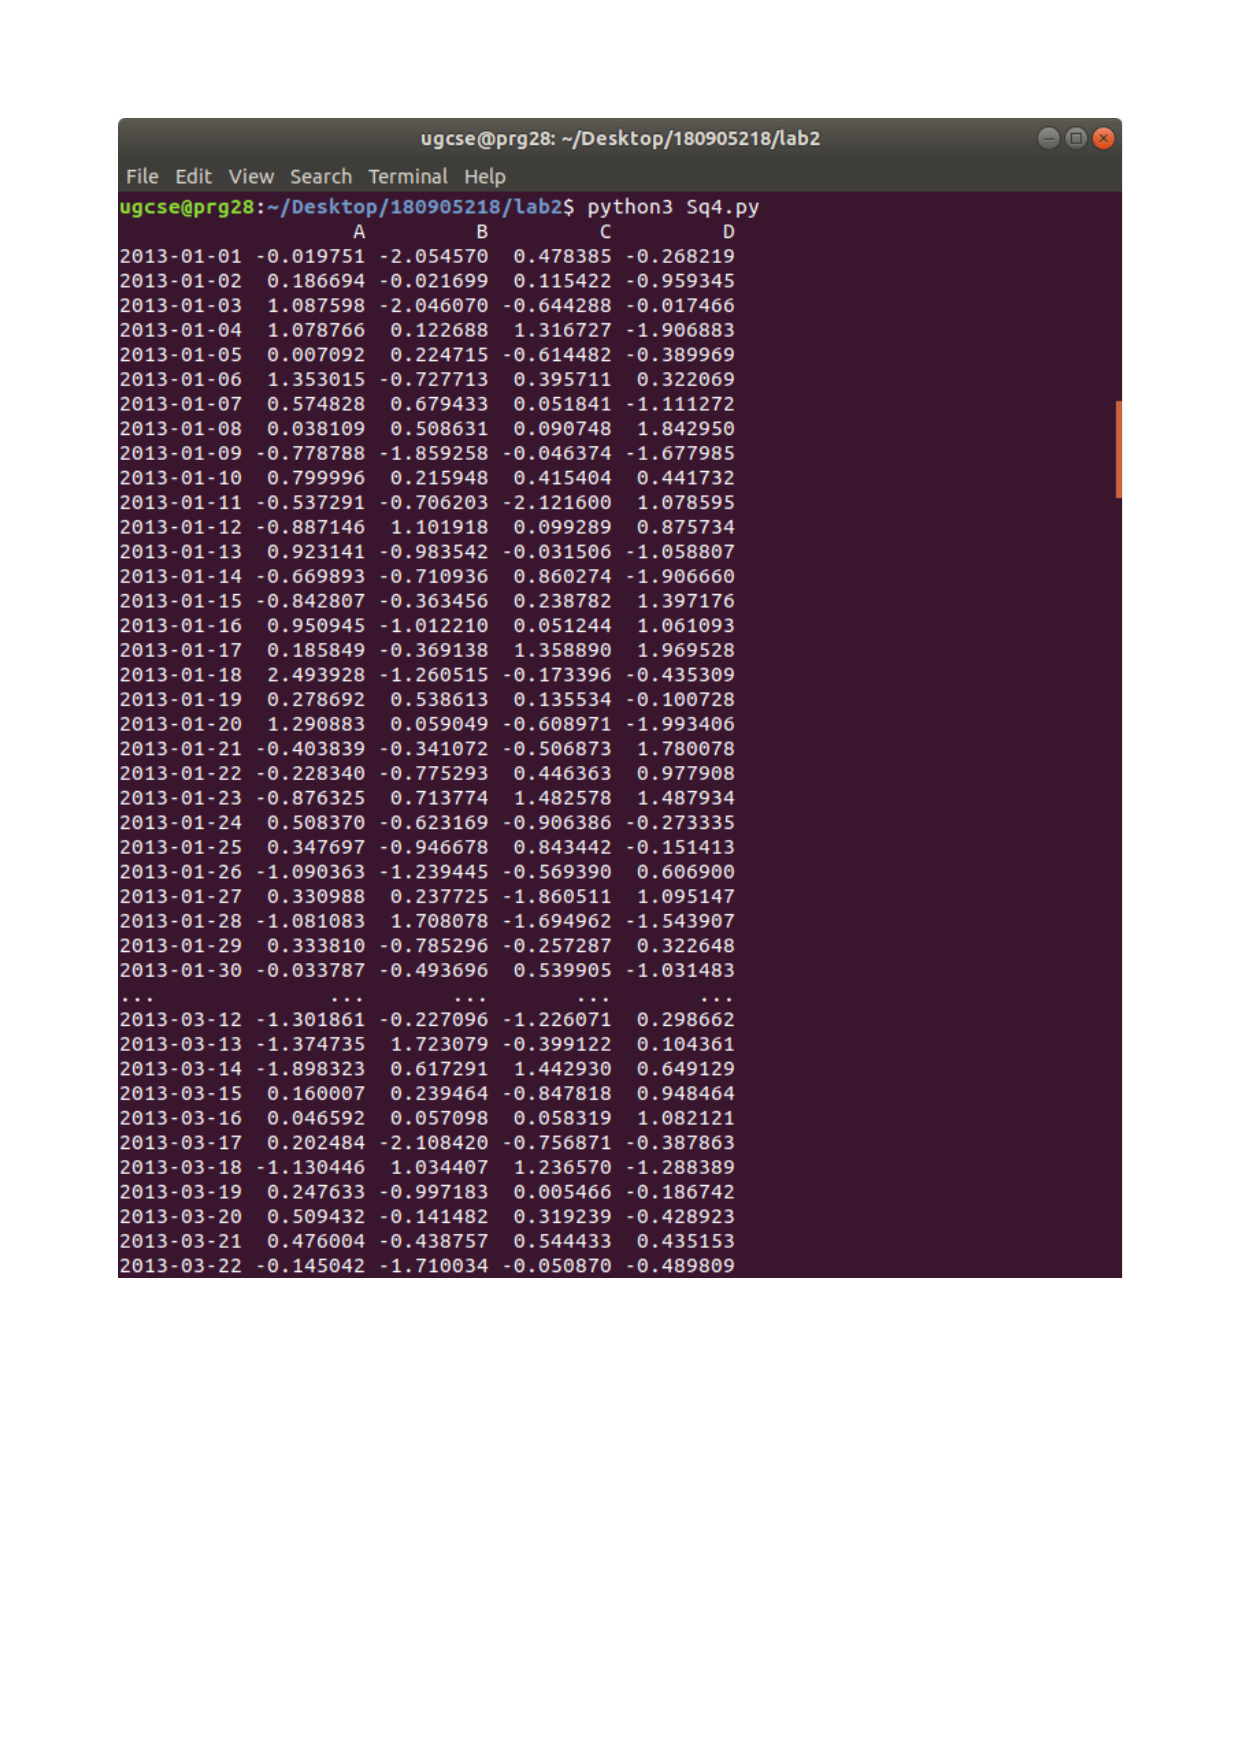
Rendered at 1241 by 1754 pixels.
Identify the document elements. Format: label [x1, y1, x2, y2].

picture [118, 118, 1123, 1278]
